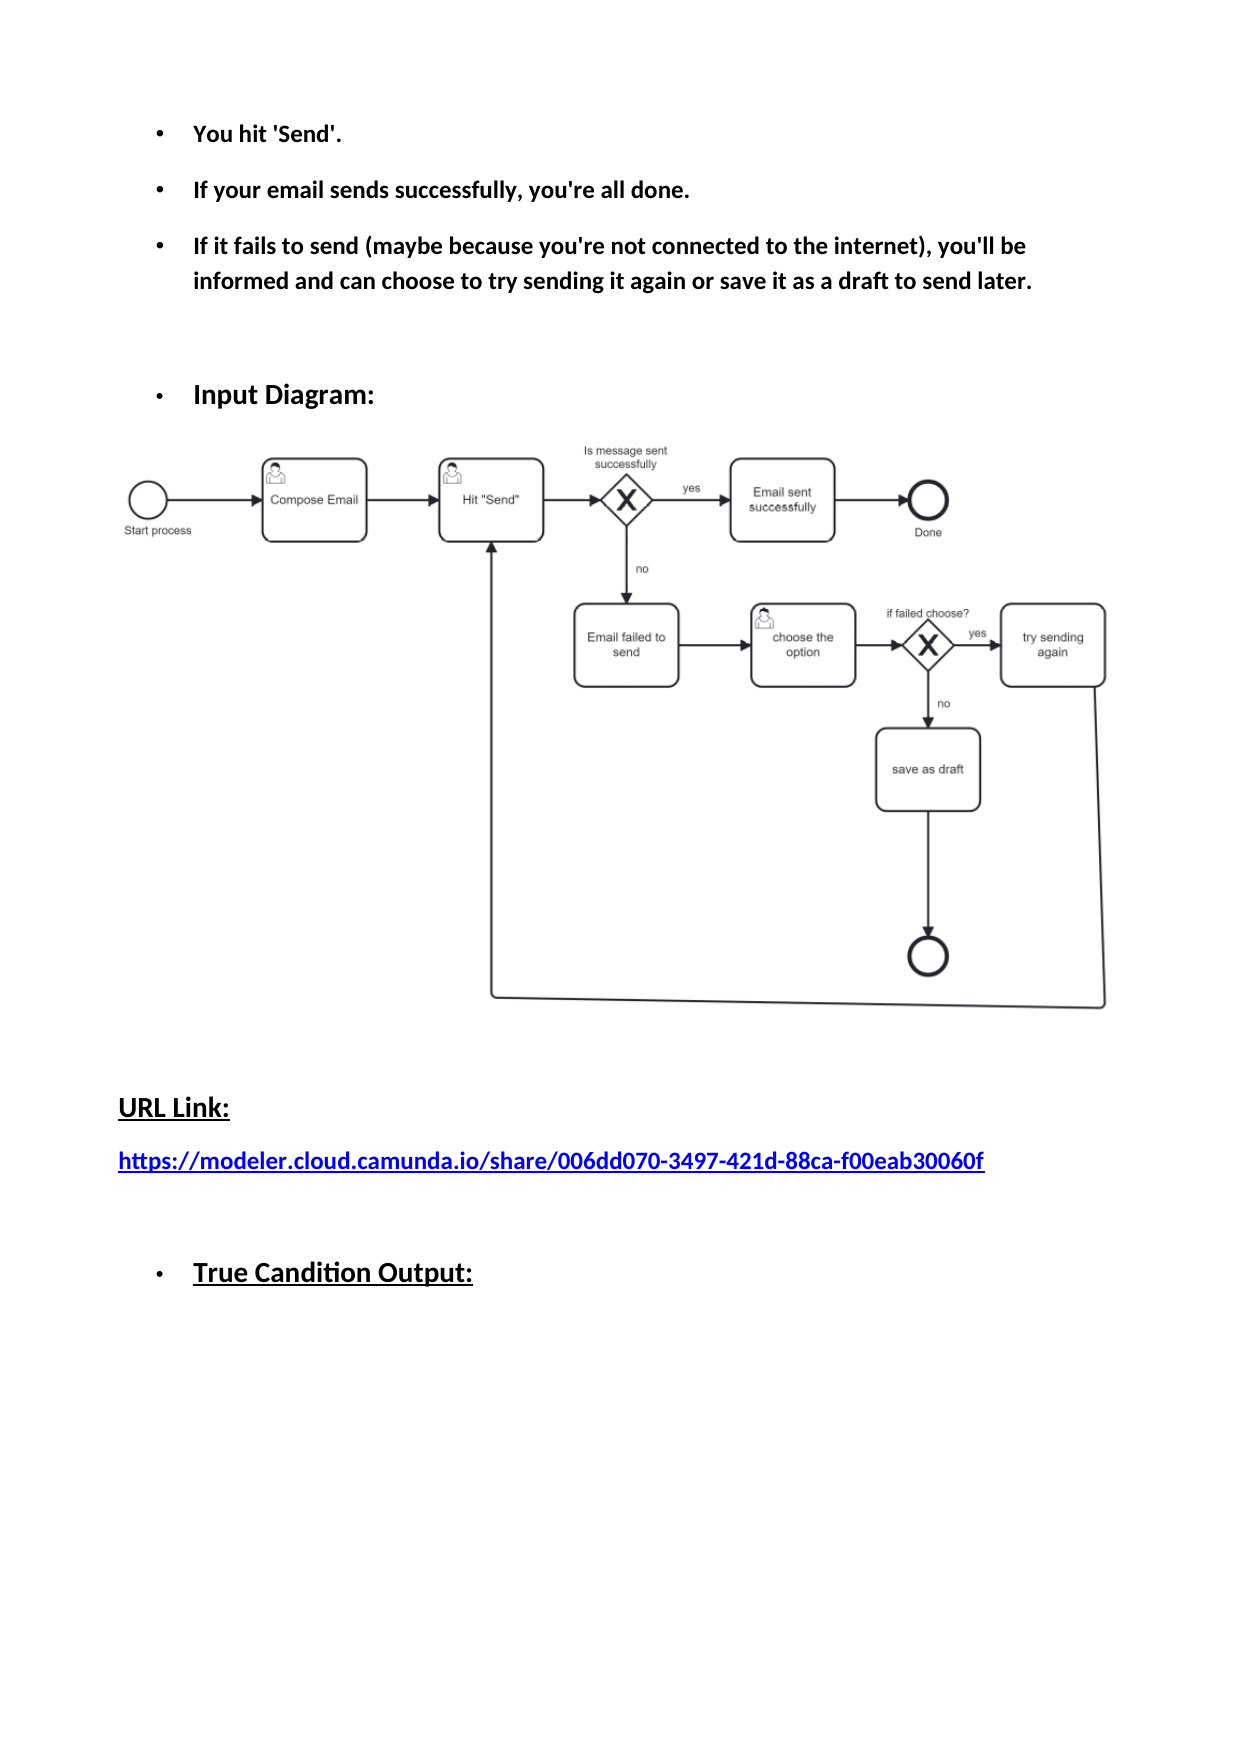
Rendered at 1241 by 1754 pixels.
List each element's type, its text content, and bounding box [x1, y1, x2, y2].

list If your email sends successfully, you're all done. [156, 174, 1122, 204]
text https://modeler.cloud.camunda.io/share/006dd070-3497-421d-88ca-f00eab30060f [118, 1145, 1122, 1176]
list True Candition Output: [156, 1254, 1122, 1289]
list You hit 'Send'. [156, 118, 1122, 149]
list Input Diagram: [156, 376, 1122, 412]
text URL Link: [118, 1089, 1122, 1124]
list If it fails to send (maybe because you're not connected to the internet), you'll be informed and can choose to try sending it again or save it as a draft to send later. [156, 230, 1122, 295]
